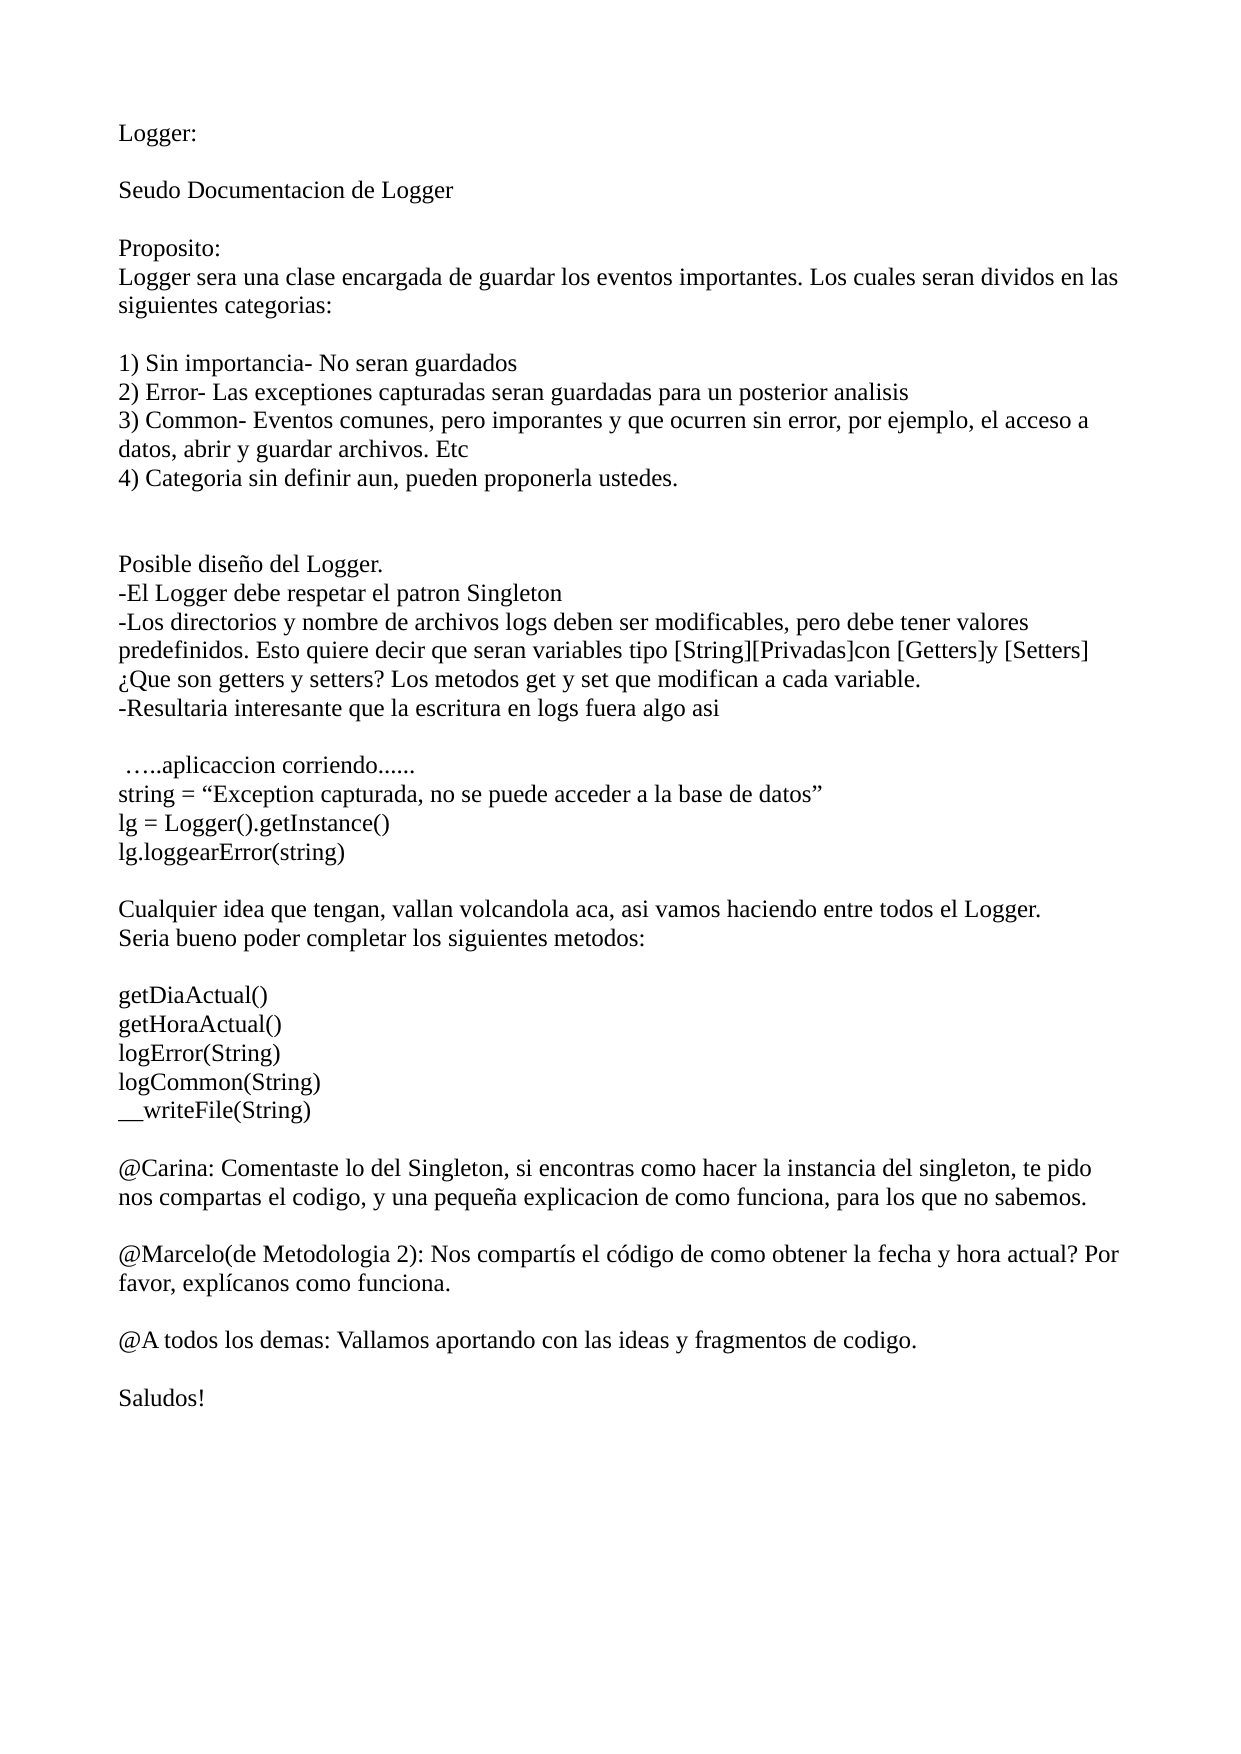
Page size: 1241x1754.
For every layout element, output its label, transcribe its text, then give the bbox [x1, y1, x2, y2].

text Logger sera una clase encargada de guardar los eventos importantes. Los cuales seran dividos en las siguientes categorias: [118, 262, 1122, 319]
text Cualquier idea que tengan, vallan volcandola aca, asi vamos haciendo entre todos el Logger. [118, 894, 1122, 923]
text Logger: [118, 118, 1122, 147]
text Seria bueno poder completar los siguientes metodos: [118, 923, 1122, 952]
text Saludos! [118, 1383, 1122, 1412]
text 3) Common- Eventos comunes, pero imporantes y que ocurren sin error, por ejemplo, el acceso a datos, abrir y guardar archivos. Etc [118, 406, 1122, 463]
text logError(String) [118, 1038, 1122, 1067]
text -Los directorios y nombre de archivos logs deben ser modificables, pero debe tener valores predefinidos. Esto quiere decir que seran variables tipo [String][Privadas]con [Getters]y [Setters] [118, 607, 1122, 664]
text lg.loggearError(string) [118, 837, 1122, 866]
text 2) Error- Las exceptiones capturadas seran guardadas para un posterior analisis [118, 377, 1122, 406]
text …..aplicaccion corriendo...... [118, 751, 1122, 779]
text @A todos los demas: Vallamos aportando con las ideas y fragmentos de codigo. [118, 1326, 1122, 1354]
text Proposito: [118, 233, 1122, 262]
text getDiaActual() [118, 981, 1122, 1009]
text lg = Logger().getInstance() [118, 808, 1122, 837]
text __writeFile(String) [118, 1096, 1122, 1124]
text -Resultaria interesante que la escritura en logs fuera algo asi [118, 693, 1122, 722]
text @Carina: Comentaste lo del Singleton, si encontras como hacer la instancia del singleton, te pido nos compartas el codigo, y una pequeña explicacion de como funciona, para los que no sabemos. [118, 1153, 1122, 1211]
text Seudo Documentacion de Logger [118, 176, 1122, 204]
text string = “Exception capturada, no se puede acceder a la base de datos” [118, 779, 1122, 808]
text 1) Sin importancia- No seran guardados [118, 348, 1122, 377]
text @Marcelo(de Metodologia 2): Nos compartís el código de como obtener la fecha y hora actual? Por favor, explícanos como funciona. [118, 1239, 1122, 1297]
text logCommon(String) [118, 1067, 1122, 1096]
text Posible diseño del Logger. [118, 549, 1122, 578]
text -El Logger debe respetar el patron Singleton [118, 578, 1122, 607]
text getHoraActual() [118, 1009, 1122, 1038]
text ¿Que son getters y setters? Los metodos get y set que modifican a cada variable. [118, 664, 1122, 693]
text 4) Categoria sin definir aun, pueden proponerla ustedes. [118, 463, 1122, 492]
